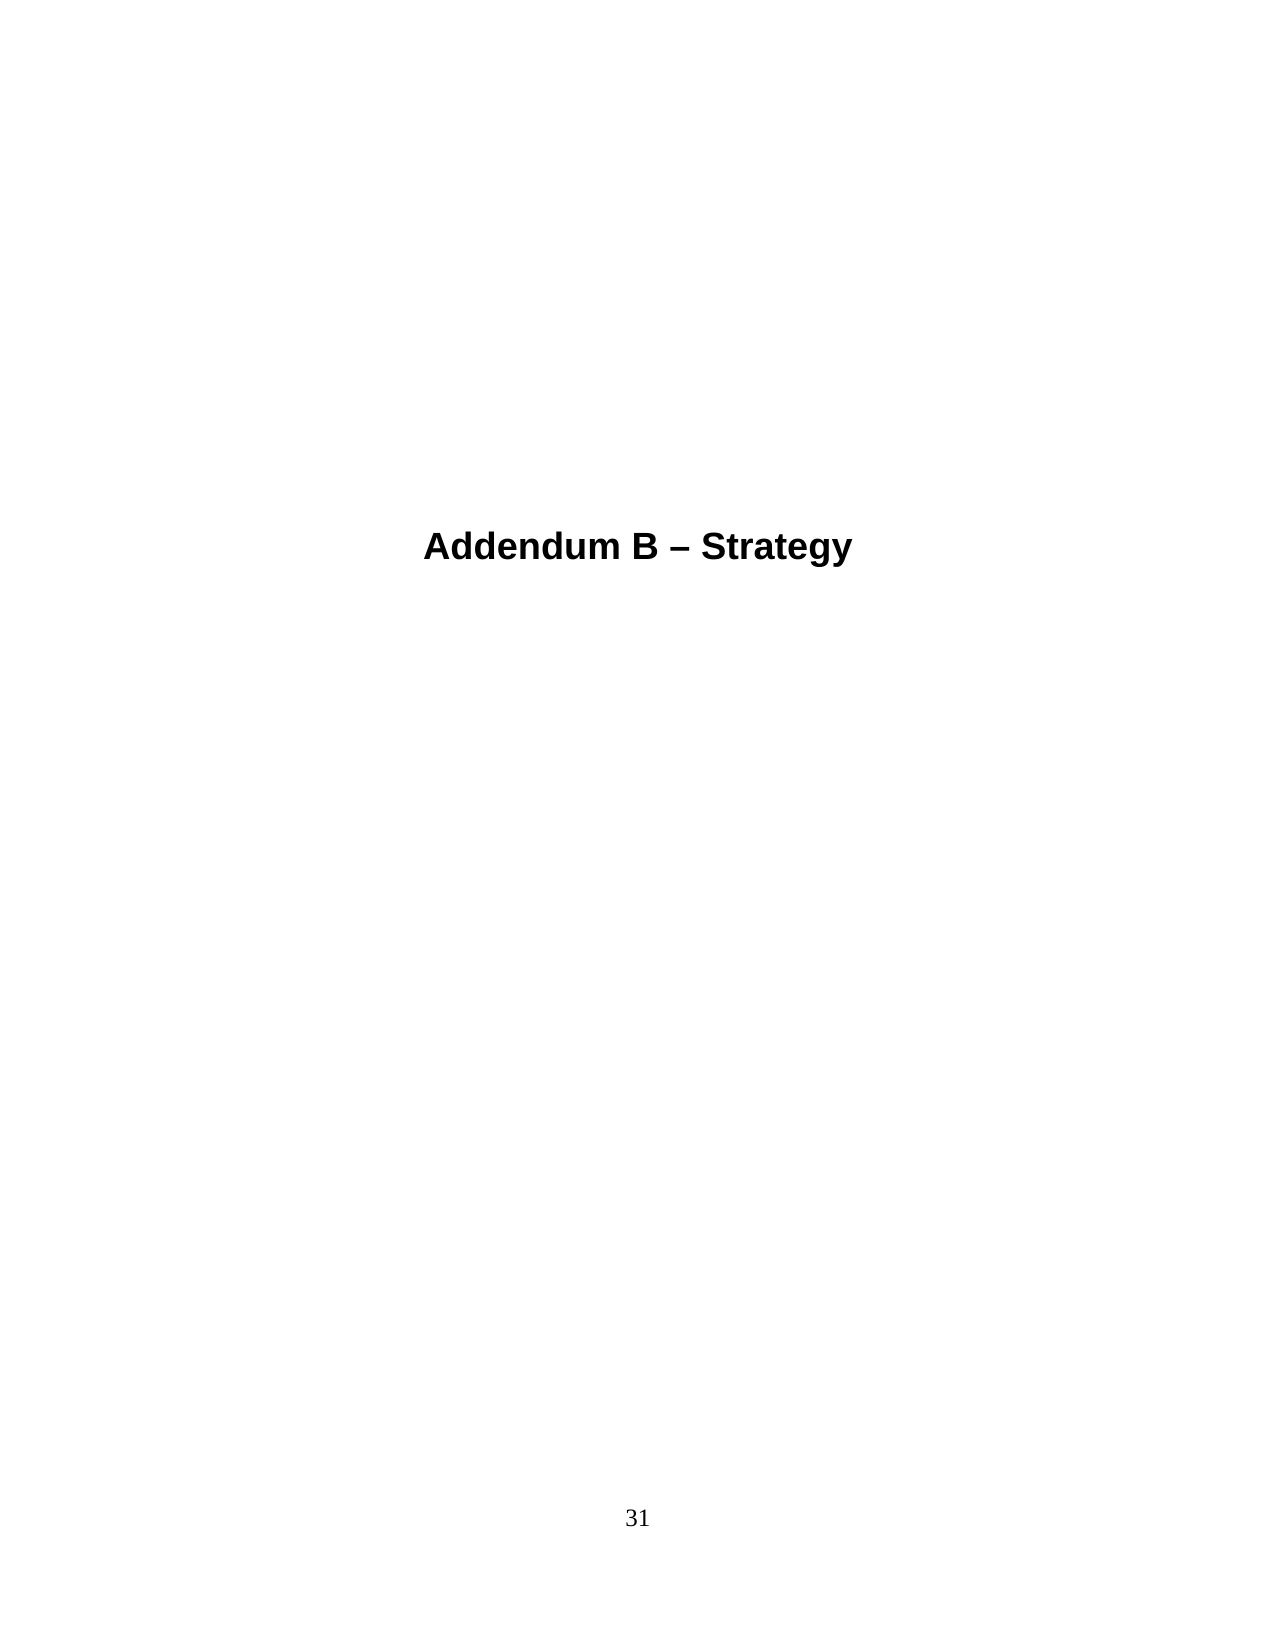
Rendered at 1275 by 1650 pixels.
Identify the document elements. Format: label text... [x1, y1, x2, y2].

subtitle Addendum B – Strategy [118, 524, 1157, 568]
